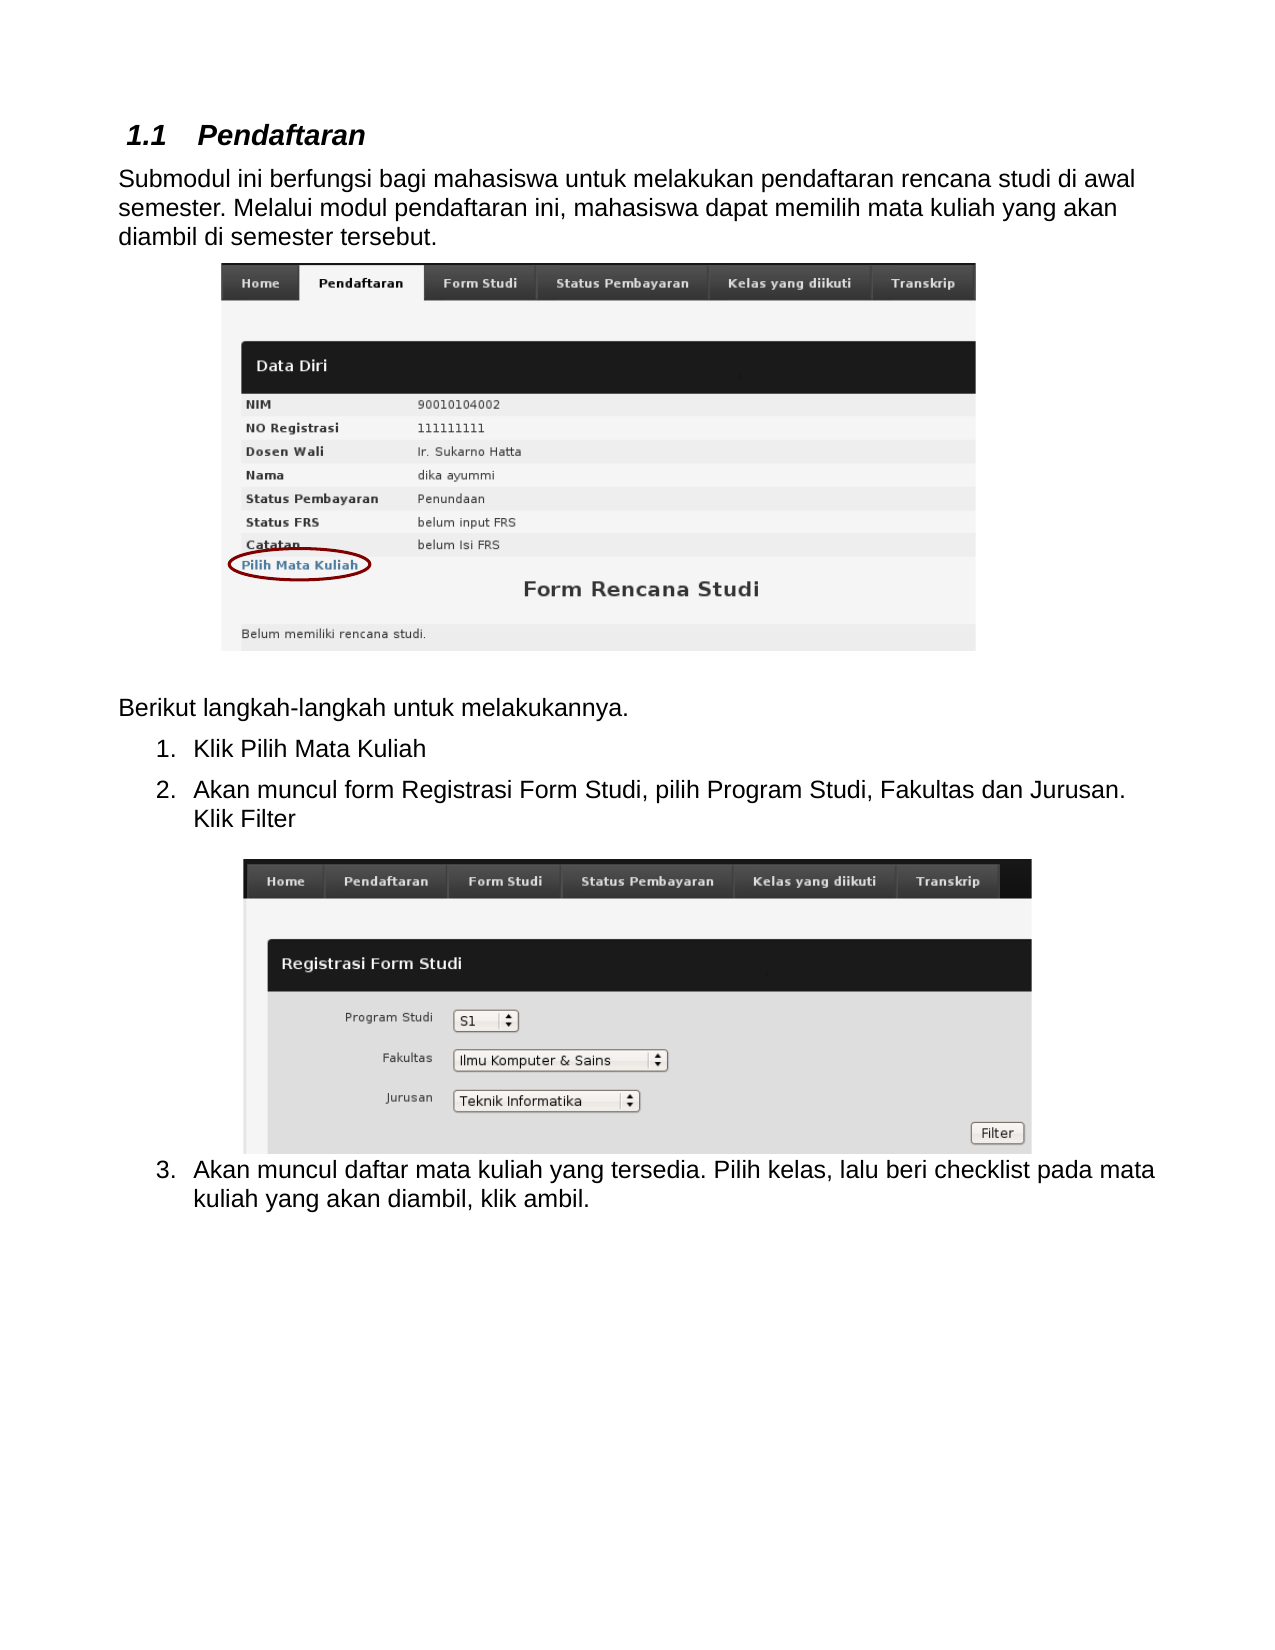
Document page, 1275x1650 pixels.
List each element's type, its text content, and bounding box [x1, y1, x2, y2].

text Berikut langkah-langkah untuk melakukannya. [118, 693, 1157, 722]
picture [243, 859, 1032, 1154]
list Akan muncul form Registrasi Form Studi, pilih Program Studi, Fakultas dan Jurusan. Klik Filter [156, 775, 1157, 833]
list Klik Pilih Mata Kuliah [156, 734, 1157, 763]
text Submodul ini berfungsi bagi mahasiswa untuk melakukan pendaftaran rencana studi di awal semester. Melalui modul pendaftaran ini, mahasiswa dapat memilih mata kuliah yang akan diambil di semester tersebut. [118, 164, 1157, 250]
list Akan muncul daftar mata kuliah yang tersedia. Pilih kelas, lalu beri checklist pada mata kuliah yang akan diambil, klik ambil. [156, 845, 1157, 1212]
subtitle Pendaftaran [118, 118, 1157, 152]
picture [221, 263, 976, 651]
